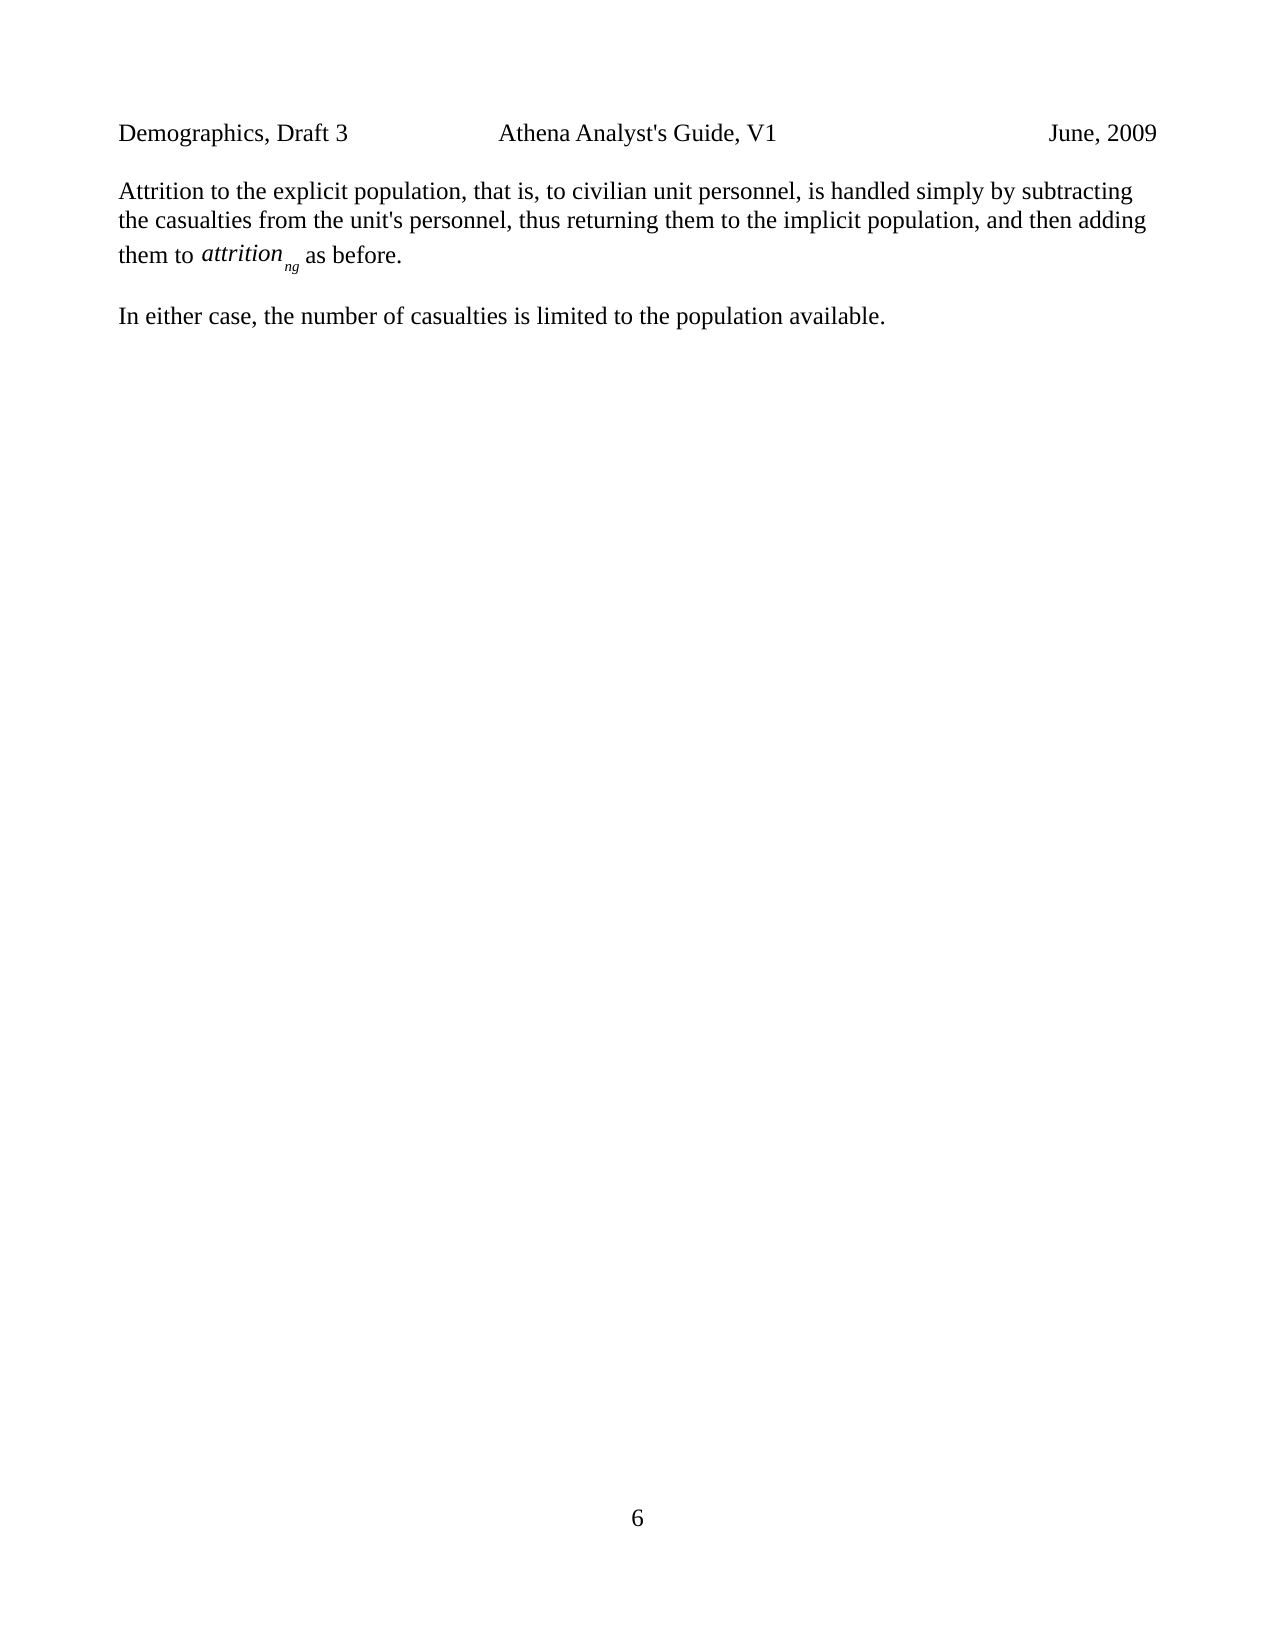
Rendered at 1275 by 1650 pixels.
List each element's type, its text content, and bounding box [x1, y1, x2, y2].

text Attrition to the explicit population, that is, to civilian unit personnel, is handled simply by subtracting the casualties from the unit's personnel, thus returning them to the implicit population, and then adding them to as before. [118, 176, 1157, 275]
text In either case, the number of casualties is limited to the population available. [118, 301, 1157, 330]
